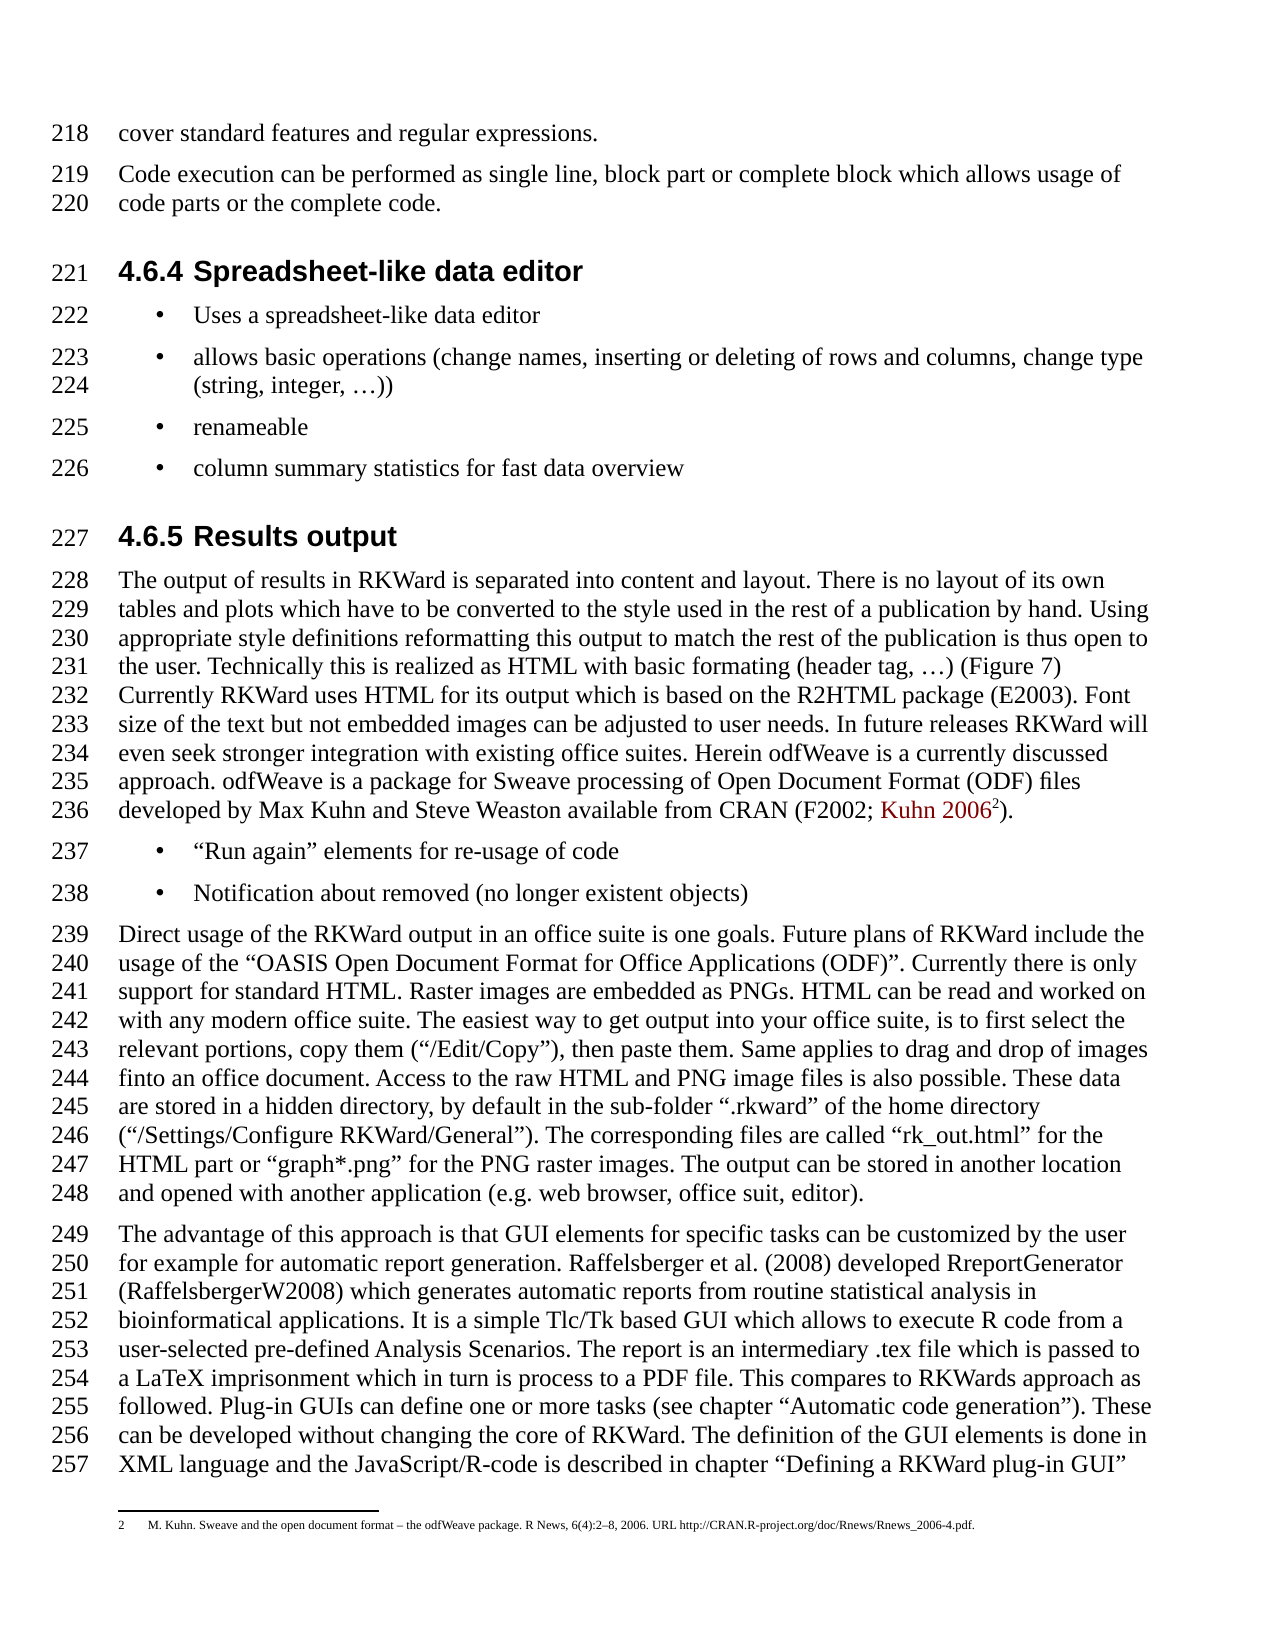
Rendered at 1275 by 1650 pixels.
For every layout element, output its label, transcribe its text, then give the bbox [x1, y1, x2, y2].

text The advantage of this approach is that GUI elements for specific tasks can be customized by the user for example for automatic report generation. Raffelsberger et al. (2008) developed RreportGenerator (RaffelsbergerW2008) which generates automatic reports from routine statistical analysis in bioinformatical applications. It is a simple Tlc/Tk based GUI which allows to execute R code from a user-selected pre-defined Analysis Scenarios. The report is an intermediary .tex file which is passed to a LaTeX imprisonment which in turn is process to a PDF file. This compares to RKWards approach as followed. Plug-in GUIs can define one or more tasks (see chapter “Automatic code generation”). These can be developed without changing the core of RKWard. The definition of the GUI elements is done in XML language and the JavaScript/R-code is described in chapter “Defining a RKWard plug-in GUI” [118, 1219, 1157, 1478]
list allows basic operations (change names, inserting or deleting of rows and columns, change type (string, integer, …)) [156, 342, 1157, 399]
list column summary statistics for fast data overview [156, 453, 1157, 482]
subtitle Results output [118, 519, 1157, 553]
subtitle Spreadsheet-like data editor [118, 254, 1157, 288]
list “Run again” elements for re-usage of code [156, 836, 1157, 865]
list renameable [156, 412, 1157, 440]
text The output of results in RKWard is separated into content and layout. There is no layout of its own tables and plots which have to be converted to the style used in the rest of a publication by hand. Using appropriate style definitions reformatting this output to match the rest of the publication is thus open to the user. Technically this is realized as HTML with basic formating (header tag, …) (Figure 7) Currently RKWard uses HTML for its output which is based on the R2HTML package (E2003). Font size of the text but not embedded images can be adjusted to user needs. In future releases RKWard will even seek stronger integration with existing office suites. Herein odfWeave is a currently discussed approach. odfWeave is a package for Sweave processing of Open Document Format (ODF) ﬁles developed by Max Kuhn and Steve Weaston available from CRAN (F2002; Kuhn 2006). [118, 565, 1157, 824]
text cover standard features and regular expressions. [118, 118, 1157, 147]
text Direct usage of the RKWard output in an office suite is one goals. Future plans of RKWard include the usage of the “OASIS Open Document Format for Office Applications (ODF)”. Currently there is only support for standard HTML. Raster images are embedded as PNGs. HTML can be read and worked on with any modern office suite. The easiest way to get output into your office suite, is to first select the relevant portions, copy them (“/Edit/Copy”), then paste them. Same applies to drag and drop of images finto an office document. Access to the raw HTML and PNG image files is also possible. These data are stored in a hidden directory, by default in the sub-folder “.rkward” of the home directory (“/Settings/Configure RKWard/General”). The corresponding files are called “rk_out.html” for the HTML part or “graph*.png” for the PNG raster images. The output can be stored in another location and opened with another application (e.g. web browser, office suit, editor). [118, 919, 1157, 1206]
text M. Kuhn. Sweave and the open document format – the odfWeave package. R News, 6(4):2–8, 2006. URL http://CRAN.R-project.org/doc/Rnews/Rnews_2006-4.pdf. [118, 1517, 1157, 1532]
text Code execution can be performed as single line, block part or complete block which allows usage of code parts or the complete code. [118, 159, 1157, 217]
list Uses a spreadsheet-like data editor [156, 300, 1157, 329]
list Notification about removed (no longer existent objects) [156, 878, 1157, 906]
